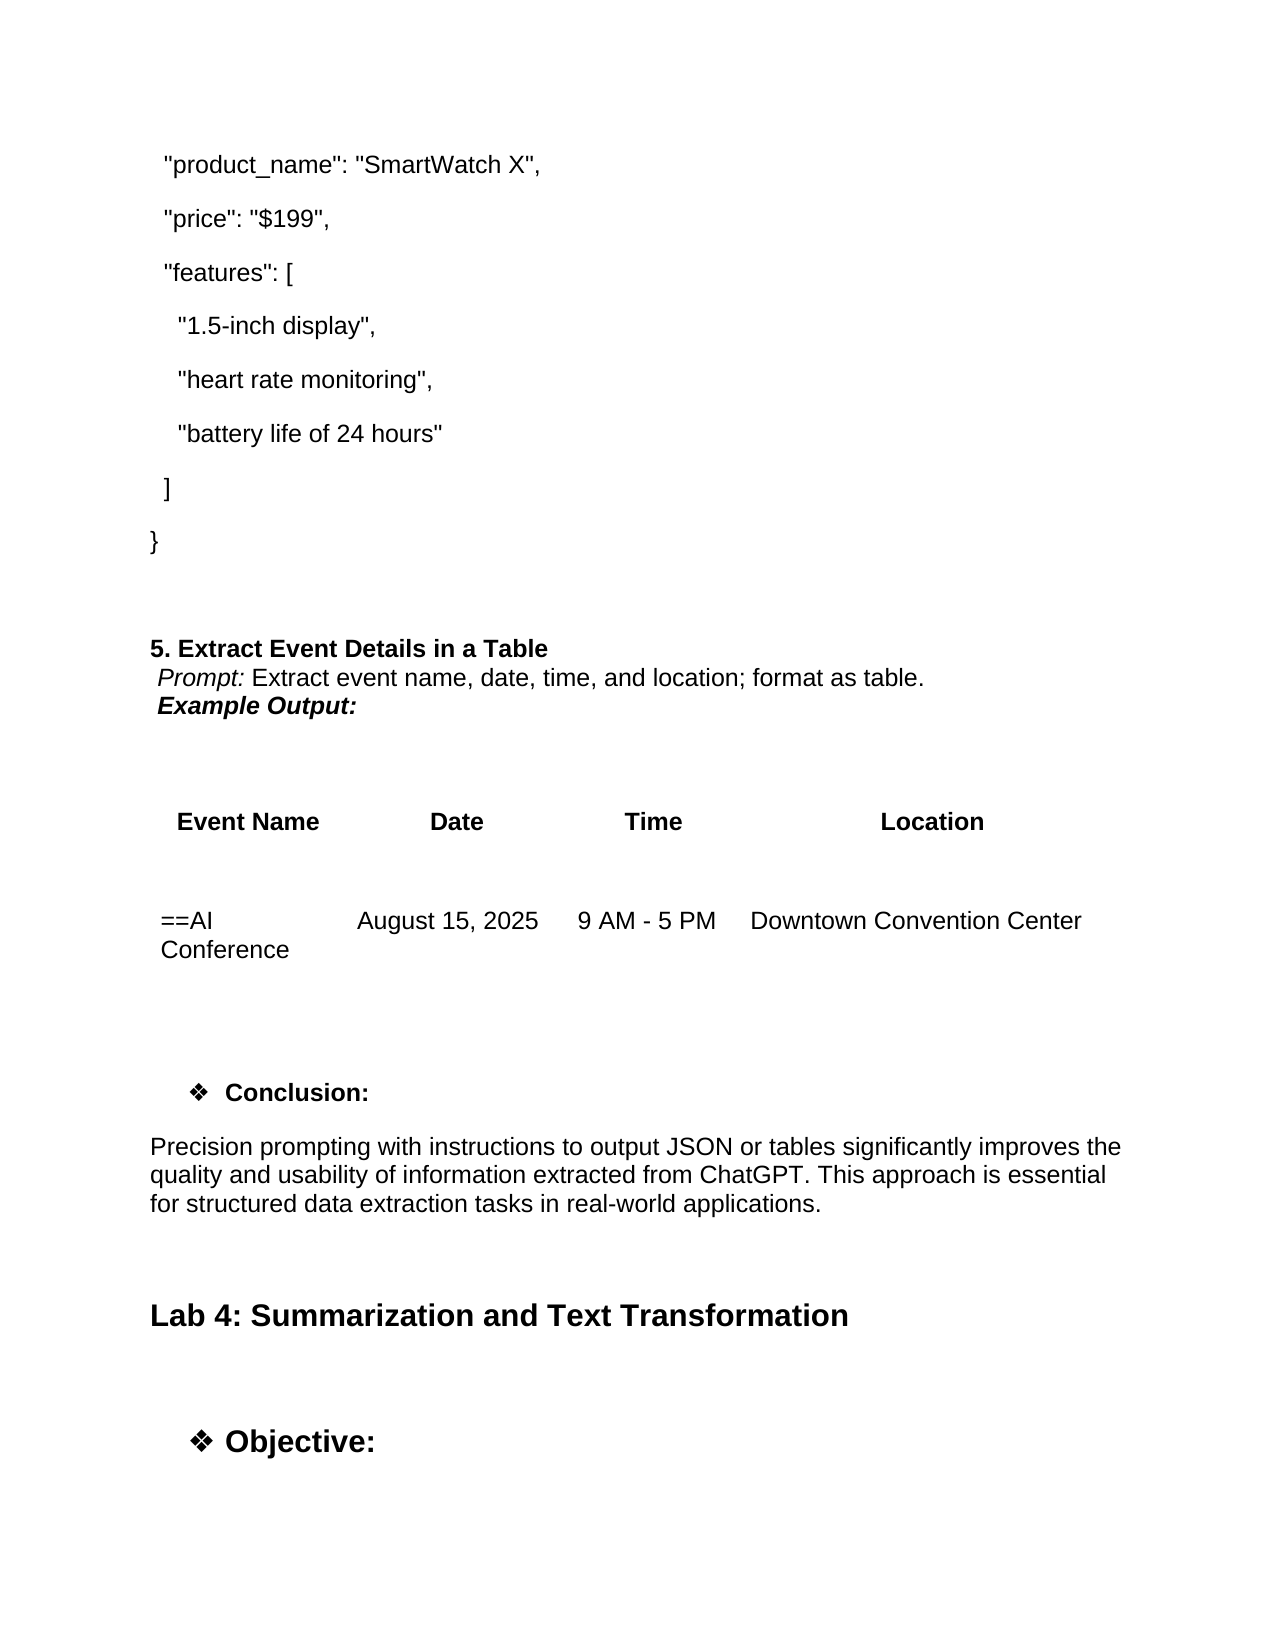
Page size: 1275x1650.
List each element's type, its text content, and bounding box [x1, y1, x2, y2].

text Lab 4: Summarization and Text Transformation [150, 1297, 1125, 1333]
table_cell Downtown Convention Center [740, 871, 1125, 999]
text "1.5-inch display", [150, 311, 1125, 340]
text "battery life of 24 hours" [150, 419, 1125, 447]
table_header Event Name [150, 771, 346, 871]
text "heart rate monitoring", [150, 365, 1125, 394]
table_header Date [346, 771, 567, 871]
text } [150, 526, 1125, 555]
text Precision prompting with instructions to output JSON or tables significantly improves the quality and usability of information extracted from ChatGPT. This approach is essential for structured data extraction tasks in real-world applications. [150, 1132, 1125, 1218]
table_cell ==AI Conference [150, 871, 346, 999]
text 5. Extract Event Details in a Table Prompt: Extract event name, date, time, and location; format as table. Example Output: [150, 634, 1125, 746]
subtitle Objective: [187, 1423, 1125, 1459]
text ] [150, 472, 1125, 501]
text "features": [ [150, 257, 1125, 286]
table_cell August 15, 2025 [346, 871, 567, 999]
table_header Time [567, 771, 740, 871]
table_cell 9 AM - 5 PM [567, 871, 740, 999]
table_header Location [740, 771, 1125, 871]
text "price": "$199", [150, 204, 1125, 232]
text "product_name": "SmartWatch X", [150, 150, 1125, 179]
list Conclusion: [187, 1078, 1125, 1107]
